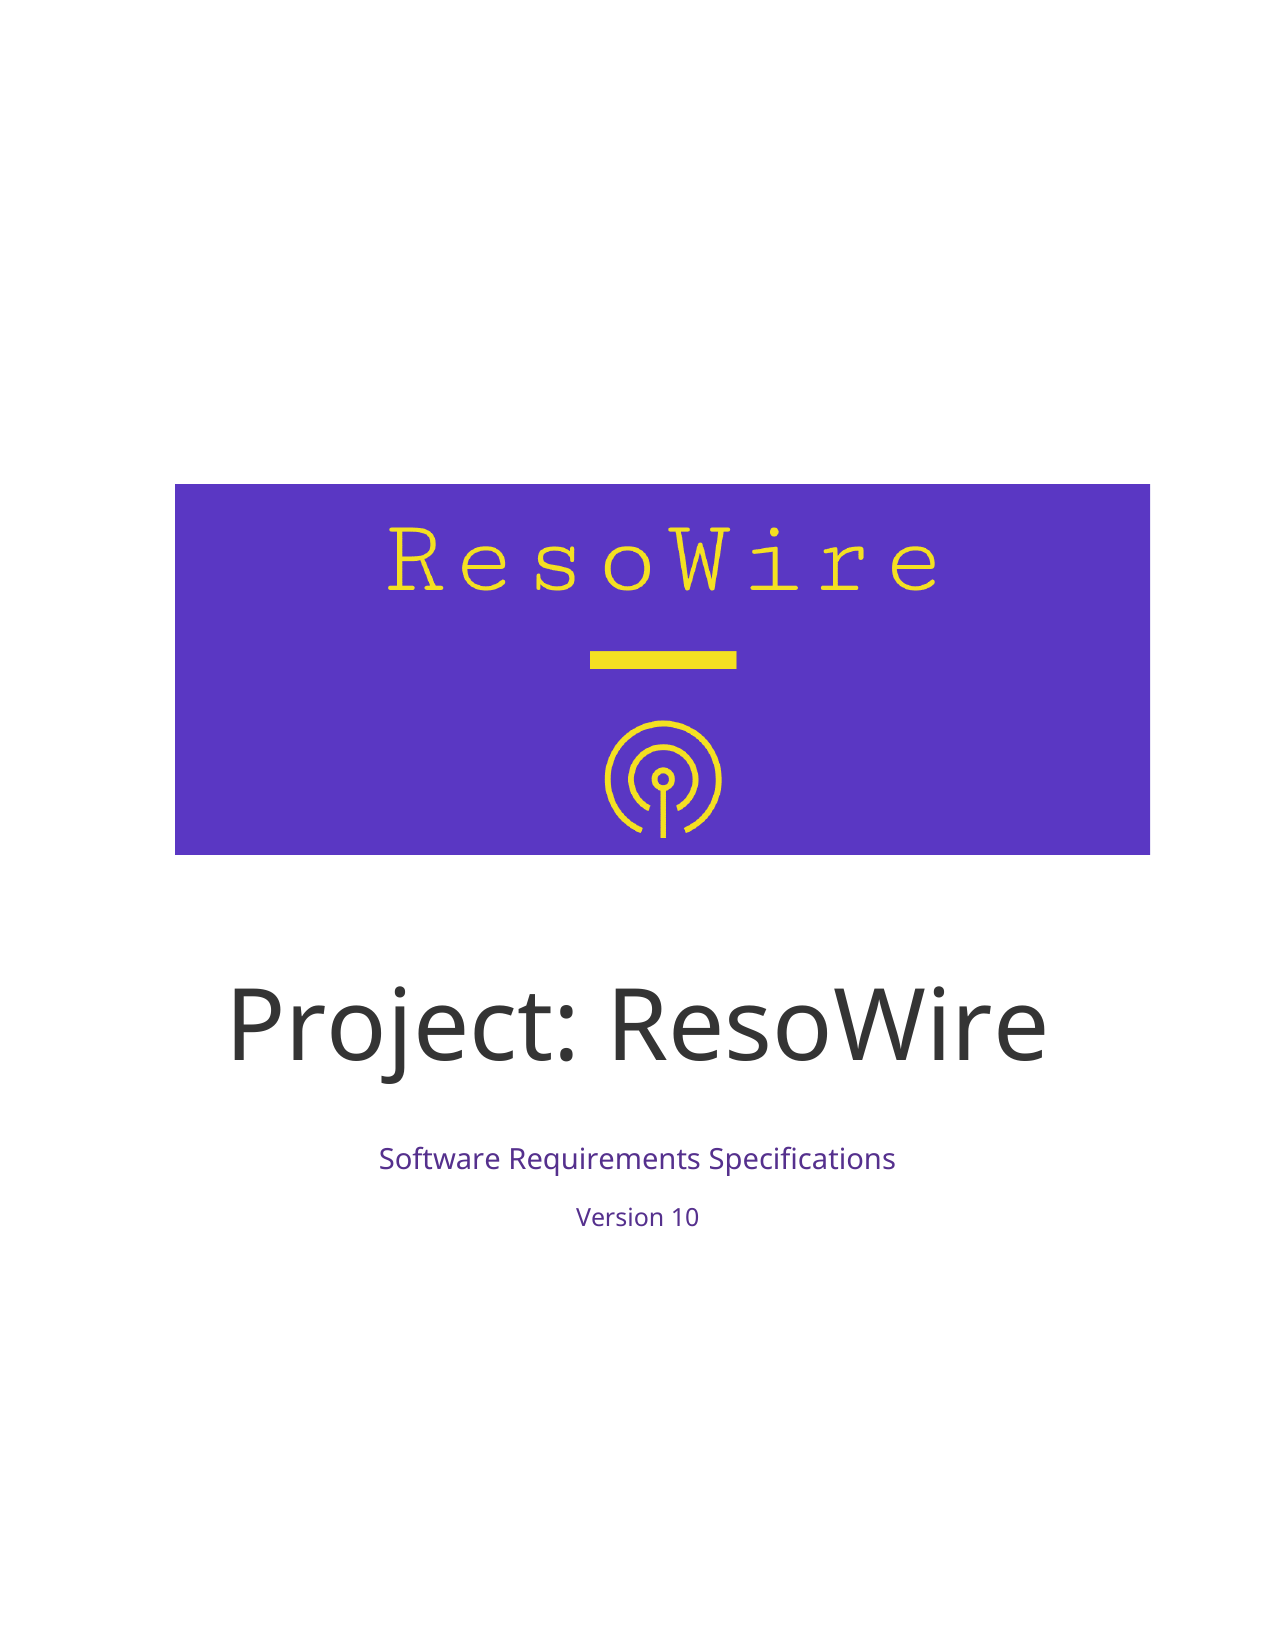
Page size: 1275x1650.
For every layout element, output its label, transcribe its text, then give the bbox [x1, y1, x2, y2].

text Version 10 [150, 1200, 1125, 1234]
text Project: ResoWire [150, 953, 1125, 1089]
picture [175, 484, 1150, 855]
text Software Requirements Specifications [150, 1138, 1125, 1178]
